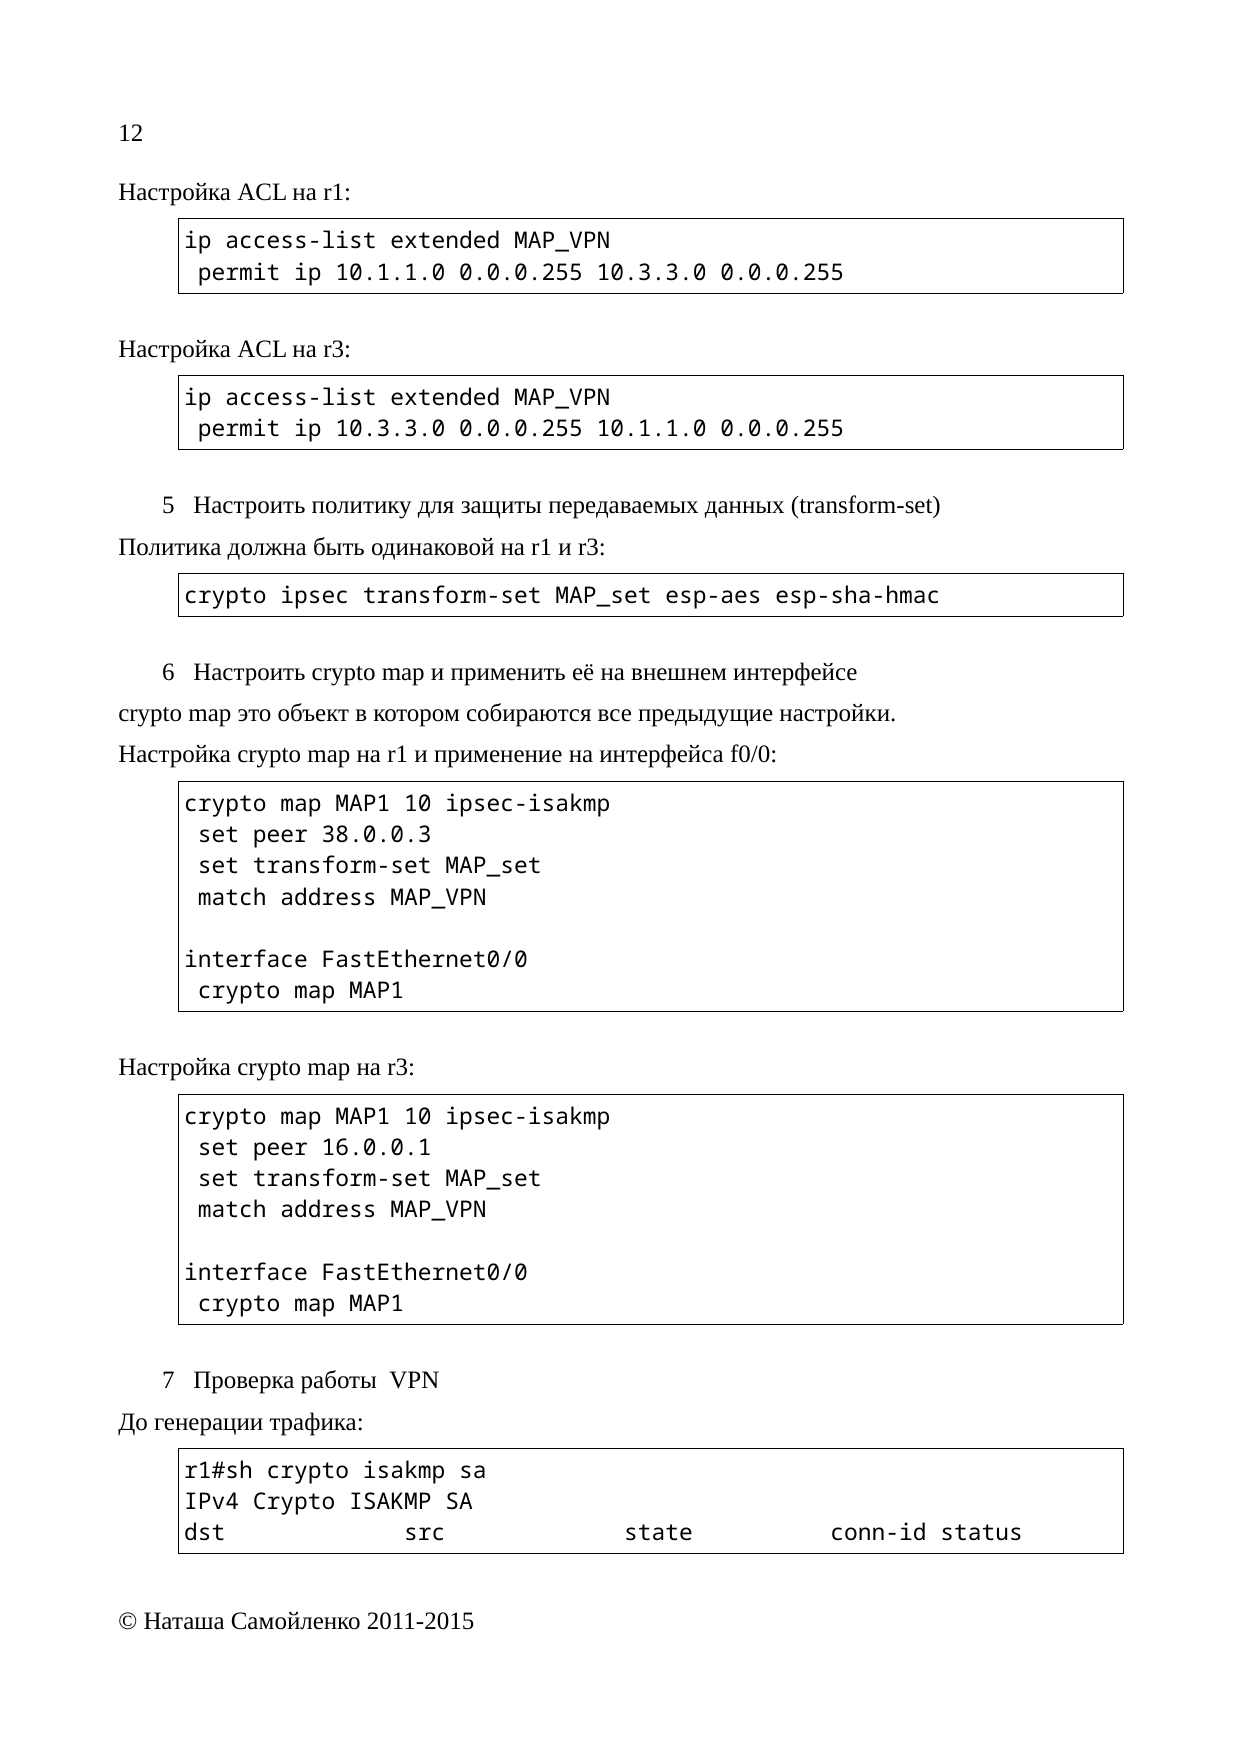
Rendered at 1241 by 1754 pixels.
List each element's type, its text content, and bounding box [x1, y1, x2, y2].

text Настройка ACL на r3: [118, 334, 1122, 362]
table_header crypto map MAP1 10 ipsec-isakmp set peer 16.0.0.1 set transform-set MAP_set match address MAP_VPN interface FastEthernet0/0 crypto map MAP1 [179, 1095, 1123, 1324]
list Настроить политику для защиты передаваемых данных (transform-set) [156, 490, 1122, 519]
list Проверка работы VPN [156, 1365, 1122, 1394]
text Настройка ACL на r1: [118, 177, 1122, 206]
table_header crypto map MAP1 10 ipsec-isakmp set peer 38.0.0.3 set transform-set MAP_set match address MAP_VPN interface FastEthernet0/0 crypto map MAP1 [179, 782, 1123, 1011]
table_header r1#sh crypto isakmp sa IPv4 Crypto ISAKMP SA dst src state conn-id status [179, 1449, 1123, 1553]
table_header ip access-list extended MAP_VPN permit ip 10.3.3.0 0.0.0.255 10.1.1.0 0.0.0.255 [179, 376, 1123, 449]
list Настроить crypto map и применить её на внешнем интерфейсе [156, 657, 1122, 686]
text Настройка crypto map на r3: [118, 1052, 1122, 1081]
text Настройка crypto map на r1 и применение на интерфейса f0/0: [118, 739, 1122, 768]
text crypto map это объект в котором собираются все предыдущие настройки. [118, 698, 1122, 727]
table_header ip access-list extended MAP_VPN permit ip 10.1.1.0 0.0.0.255 10.3.3.0 0.0.0.255 [179, 219, 1123, 292]
text До генерации трафика: [118, 1407, 1122, 1435]
text Политика должна быть одинаковой на r1 и r3: [118, 532, 1122, 560]
table_header crypto ipsec transform-set MAP_set esp-aes esp-sha-hmac [179, 574, 1123, 616]
